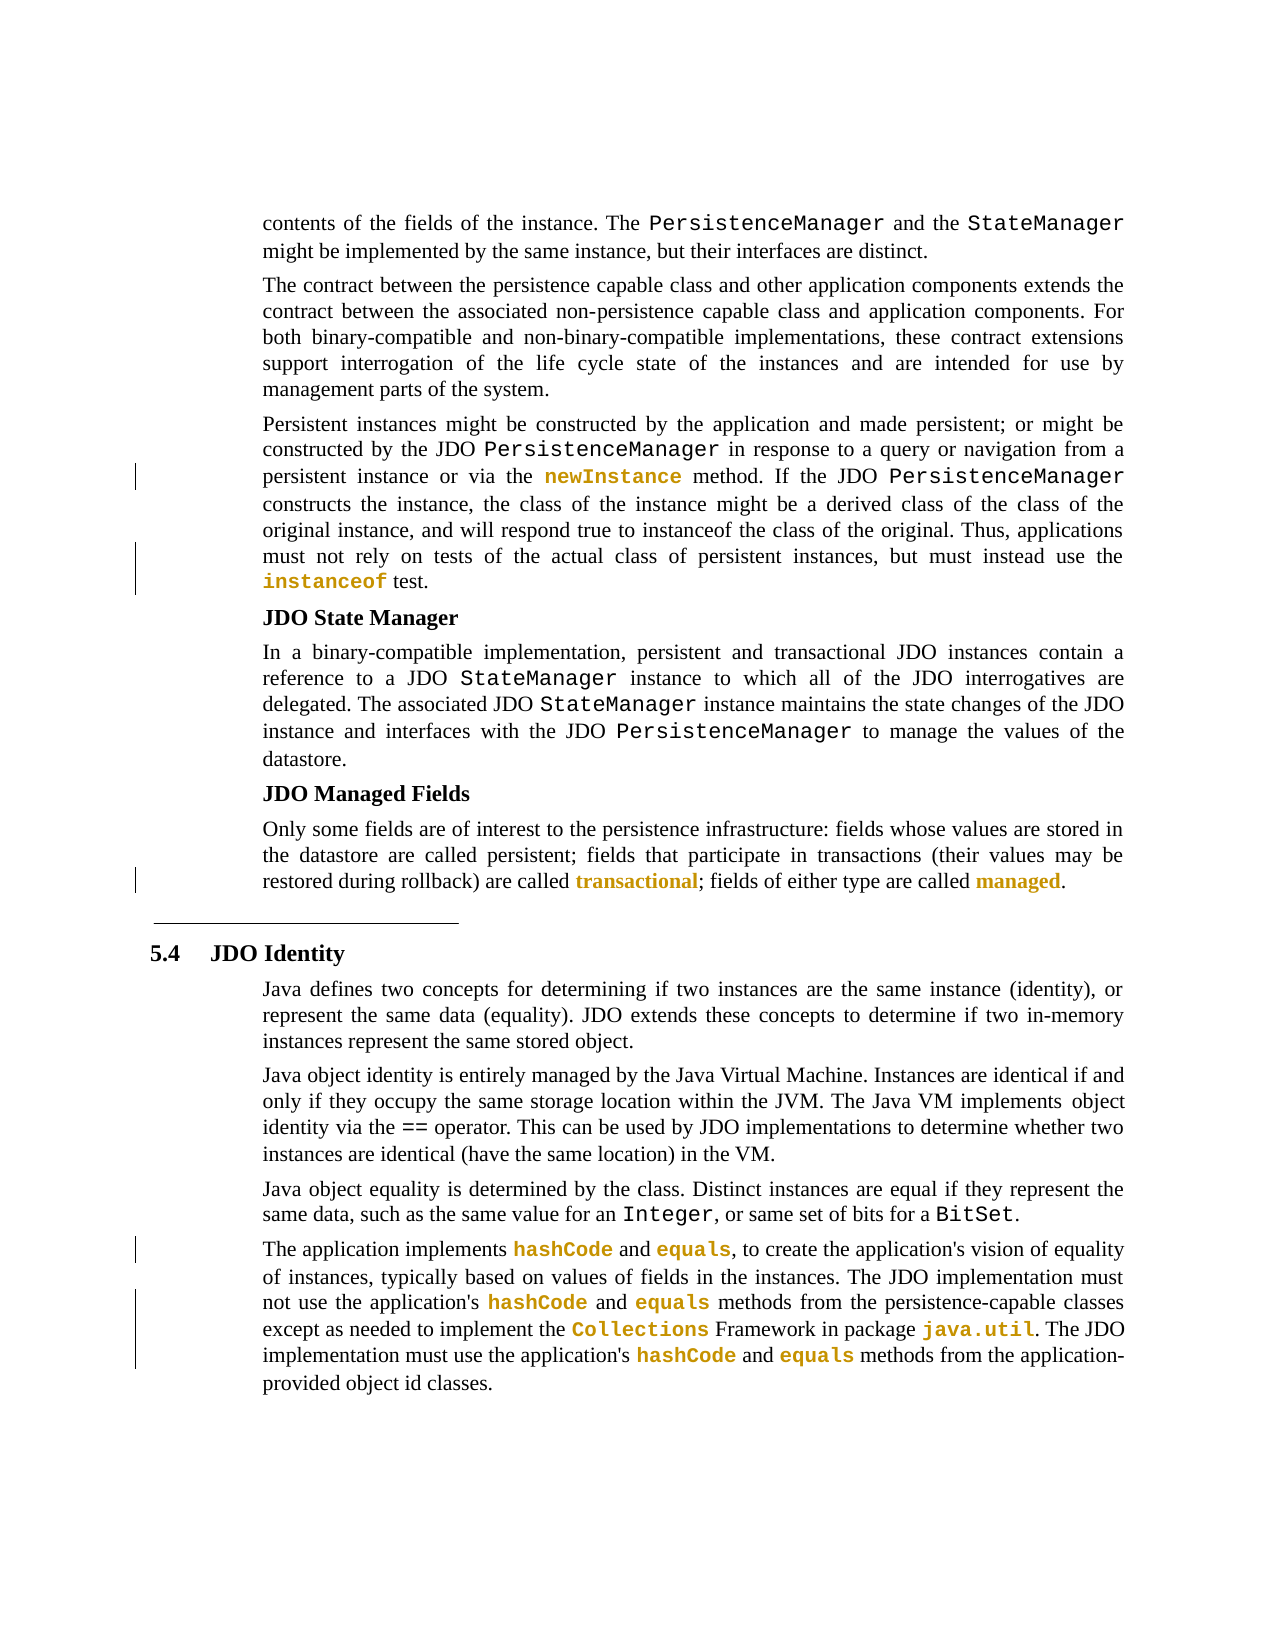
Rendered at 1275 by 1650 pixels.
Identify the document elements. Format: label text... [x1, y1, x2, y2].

text Only some fields are of interest to the persistence infrastructure: fields whose values are stored in the datastore are called persistent; fields that participate in transactions (their values may be restored during rollback) are called transactional; fields of either type are called managed. [262, 815, 1125, 893]
text The contract between the persistence capable class and other application components extends the contract between the associated non-persistence capable class and application components. For both binary-compatible and non-binary-compatible implementations, these contract extensions support interrogation of the life cycle state of the instances and are intended for use by management parts of the system. [262, 271, 1125, 402]
subtitle JDO State Manager [150, 603, 1125, 630]
text The application implements hashCode and equals, to create the application's vision of equality of instances, typically based on values of fields in the instances. The JDO implementation must not use the application's hashCode and equals methods from the persistence-capable classes except as needed to implement the Collections Framework in package java.util. The JDO implementation must use the application's hashCode and equals methods from the application-provided object id classes. [262, 1236, 1125, 1395]
text Java defines two concepts for determining if two instances are the same instance (identity), or represent the same data (equality). JDO extends these concepts to determine if two in-memory instances represent the same stored object. [262, 975, 1125, 1053]
text Java object identity is entirely managed by the Java Virtual Machine. Instances are identical if and only if they occupy the same storage location within the JVM. The Java VM implements object identity via the == operator. This can be used by JDO implementations to determine whether two instances are identical (have the same location) in the VM. [262, 1062, 1125, 1167]
text contents of the fields of the instance. The PersistenceManager and the StateManager might be implemented by the same instance, but their interfaces are distinct. [262, 210, 1125, 263]
text In a binary-compatible implementation, persistent and transactional JDO instances contain a reference to a JDO StateManager instance to which all of the JDO interrogatives are delegated. The associated JDO StateManager instance maintains the state changes of the JDO instance and interfaces with the JDO PersistenceManager to manage the values of the datastore. [262, 638, 1125, 771]
text Java object equality is determined by the class. Distinct instances are equal if they represent the same data, such as the same value for an Integer, or same set of bits for a BitSet. [262, 1175, 1125, 1228]
text Persistent instances might be constructed by the application and made persistent; or might be constructed by the JDO PersistenceManager in response to a query or navigation from a persistent instance or via the newInstance method. If the JDO PersistenceManager constructs the instance, the class of the instance might be a derived class of the class of the original instance, and will respond true to instanceof the class of the original. Thus, applications must not rely on tests of the actual class of persistent instances, but must instead use the instanceof test. [262, 410, 1125, 595]
subtitle JDO Managed Fields [150, 780, 1125, 807]
subtitle JDO Identity [150, 939, 1125, 967]
